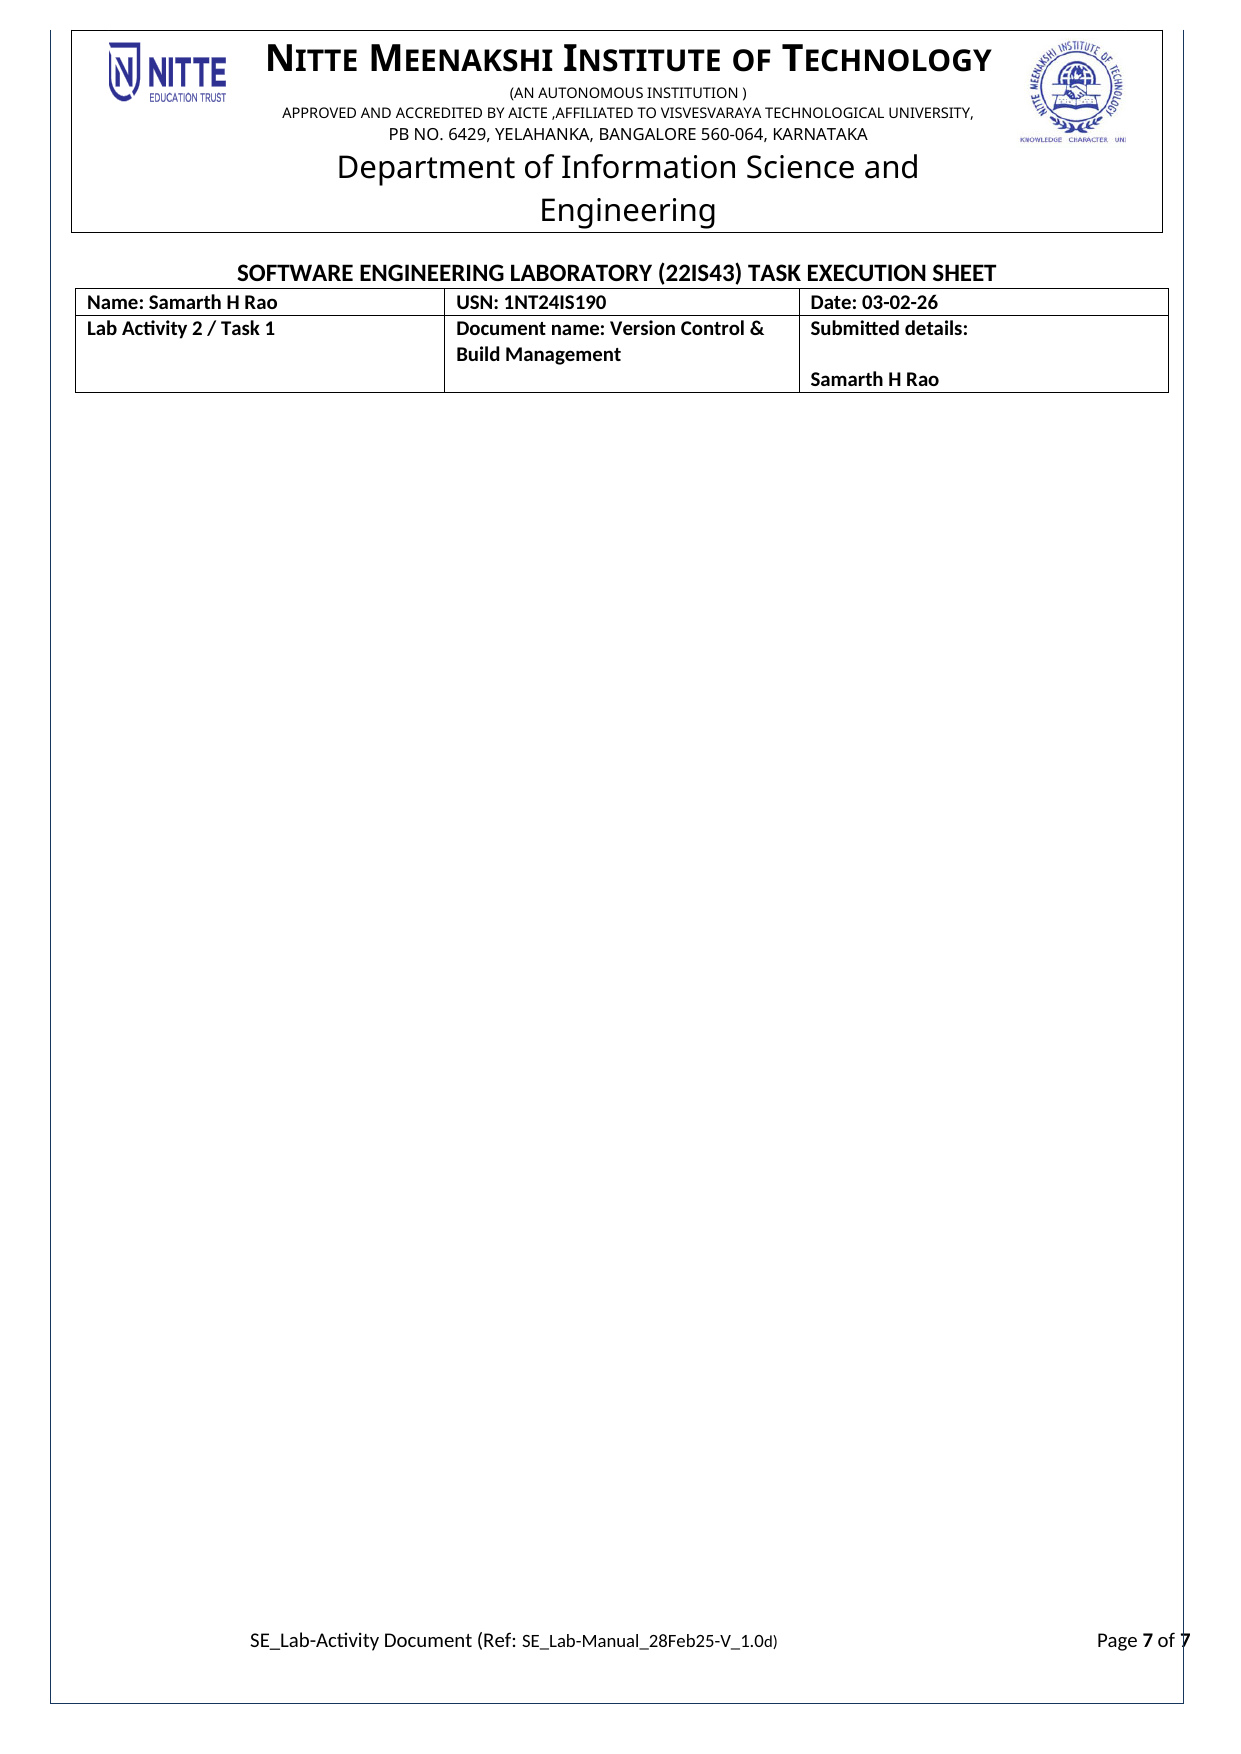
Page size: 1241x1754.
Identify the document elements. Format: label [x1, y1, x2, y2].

picture [1016, 31, 1126, 148]
picture [109, 39, 227, 103]
